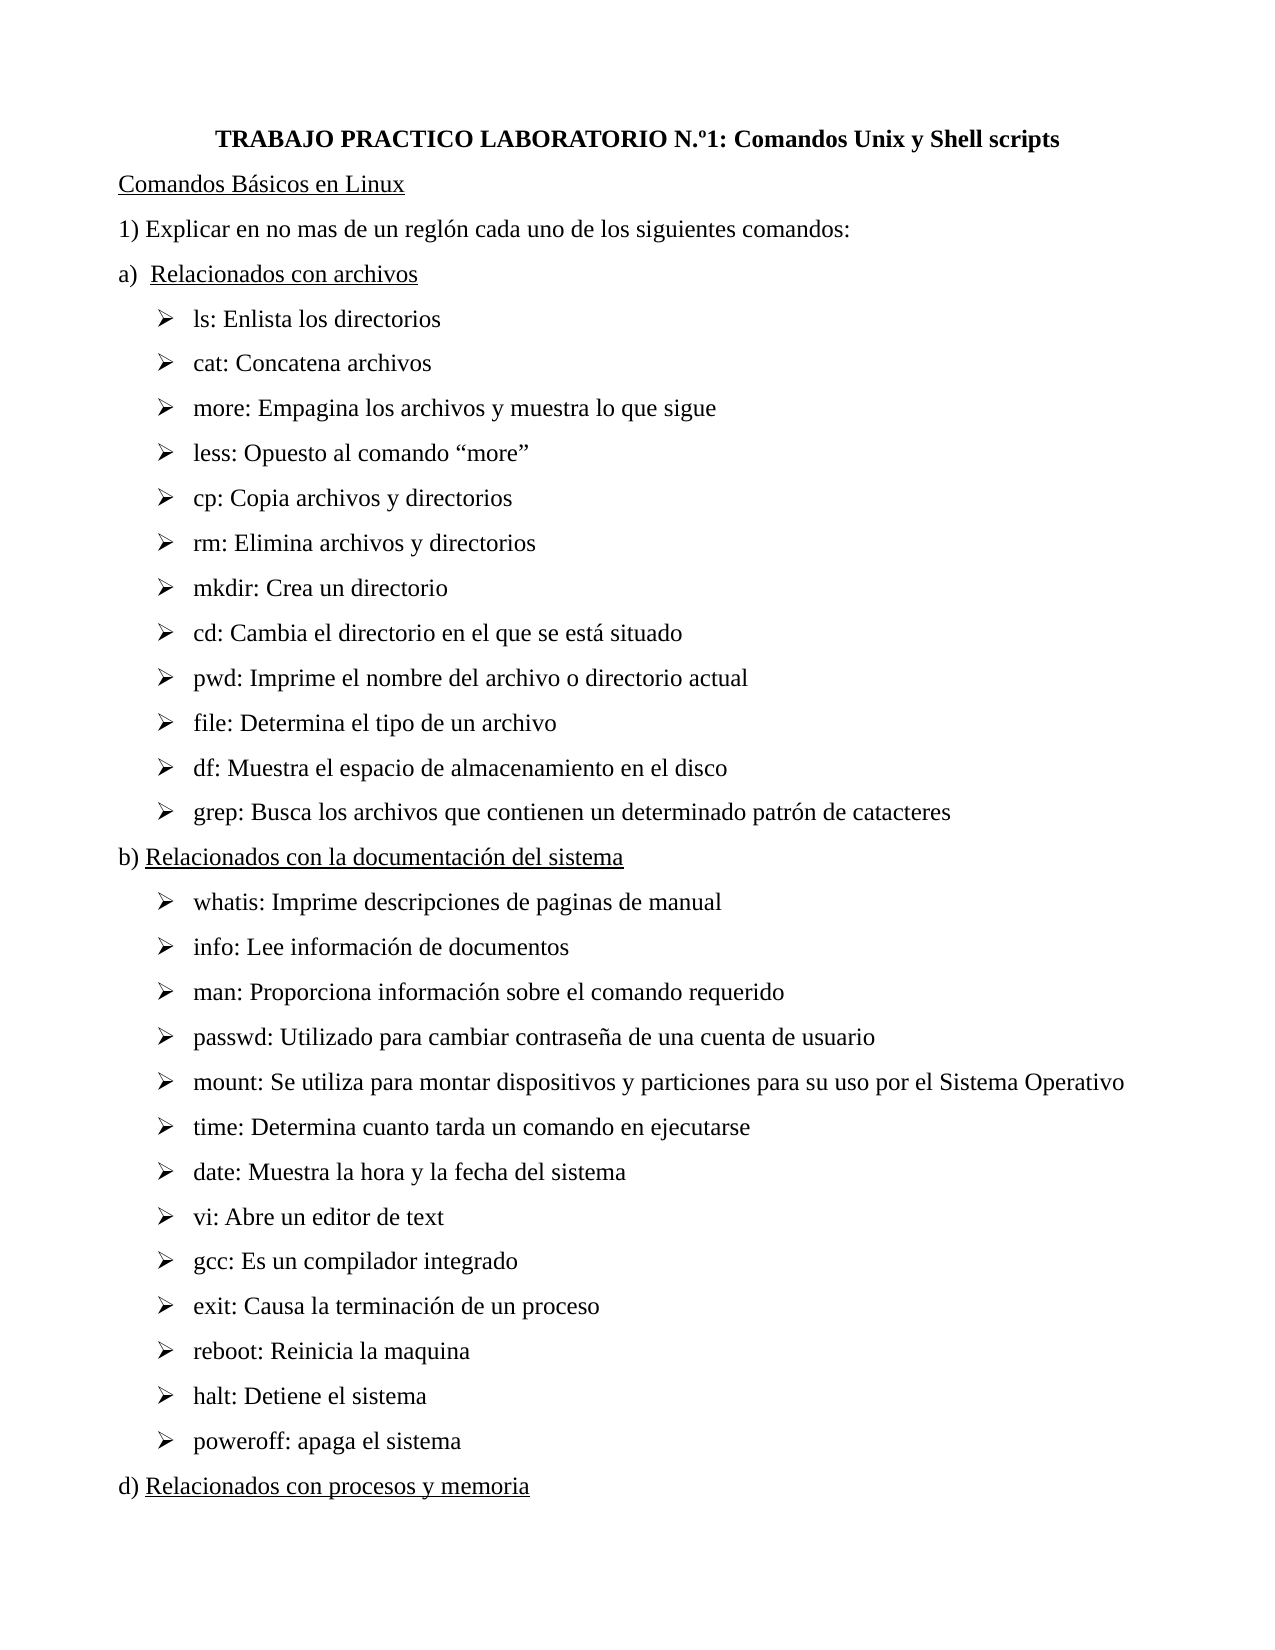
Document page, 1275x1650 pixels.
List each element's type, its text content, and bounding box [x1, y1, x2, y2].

list whatis: Imprime descripciones de paginas de manual [156, 887, 1157, 916]
text b) Relacionados con la documentación del sistema [118, 842, 1157, 871]
list reboot: Reinicia la maquina [156, 1336, 1157, 1365]
list exit: Causa la terminación de un proceso [156, 1291, 1157, 1320]
list passwd: Utilizado para cambiar contraseña de una cuenta de usuario [156, 1022, 1157, 1051]
text Comandos Básicos en Linux [118, 169, 1157, 198]
list date: Muestra la hora y la fecha del sistema [156, 1157, 1157, 1185]
list cd: Cambia el directorio en el que se está situado [156, 618, 1157, 647]
list vi: Abre un editor de text [156, 1202, 1157, 1230]
text 1) Explicar en no mas de un reglón cada uno de los siguientes comandos: [118, 214, 1157, 243]
list halt: Detiene el sistema [156, 1381, 1157, 1410]
text TRABAJO PRACTICO LABORATORIO N.º1: Comandos Unix y Shell scripts [118, 124, 1157, 153]
list more: Empagina los archivos y muestra lo que sigue [156, 393, 1157, 422]
list cat: Concatena archivos [156, 348, 1157, 377]
list time: Determina cuanto tarda un comando en ejecutarse [156, 1112, 1157, 1141]
list ls: Enlista los directorios [156, 304, 1157, 332]
list file: Determina el tipo de un archivo [156, 708, 1157, 736]
list mount: Se utiliza para montar dispositivos y particiones para su uso por el Sistema Operativo [156, 1067, 1157, 1096]
list gcc: Es un compilador integrado [156, 1246, 1157, 1275]
list man: Proporciona información sobre el comando requerido [156, 977, 1157, 1006]
list pwd: Imprime el nombre del archivo o directorio actual [156, 663, 1157, 692]
text a) Relacionados con archivos [118, 259, 1157, 287]
list grep: Busca los archivos que contienen un determinado patrón de catacteres [156, 797, 1157, 826]
list cp: Copia archivos y directorios [156, 483, 1157, 512]
list poweroff: apaga el sistema [156, 1426, 1157, 1455]
text d) Relacionados con procesos y memoria [118, 1471, 1157, 1500]
list mkdir: Crea un directorio [156, 573, 1157, 602]
list rm: Elimina archivos y directorios [156, 528, 1157, 557]
list df: Muestra el espacio de almacenamiento en el disco [156, 753, 1157, 781]
list less: Opuesto al comando “more” [156, 438, 1157, 467]
list info: Lee información de documentos [156, 932, 1157, 961]
